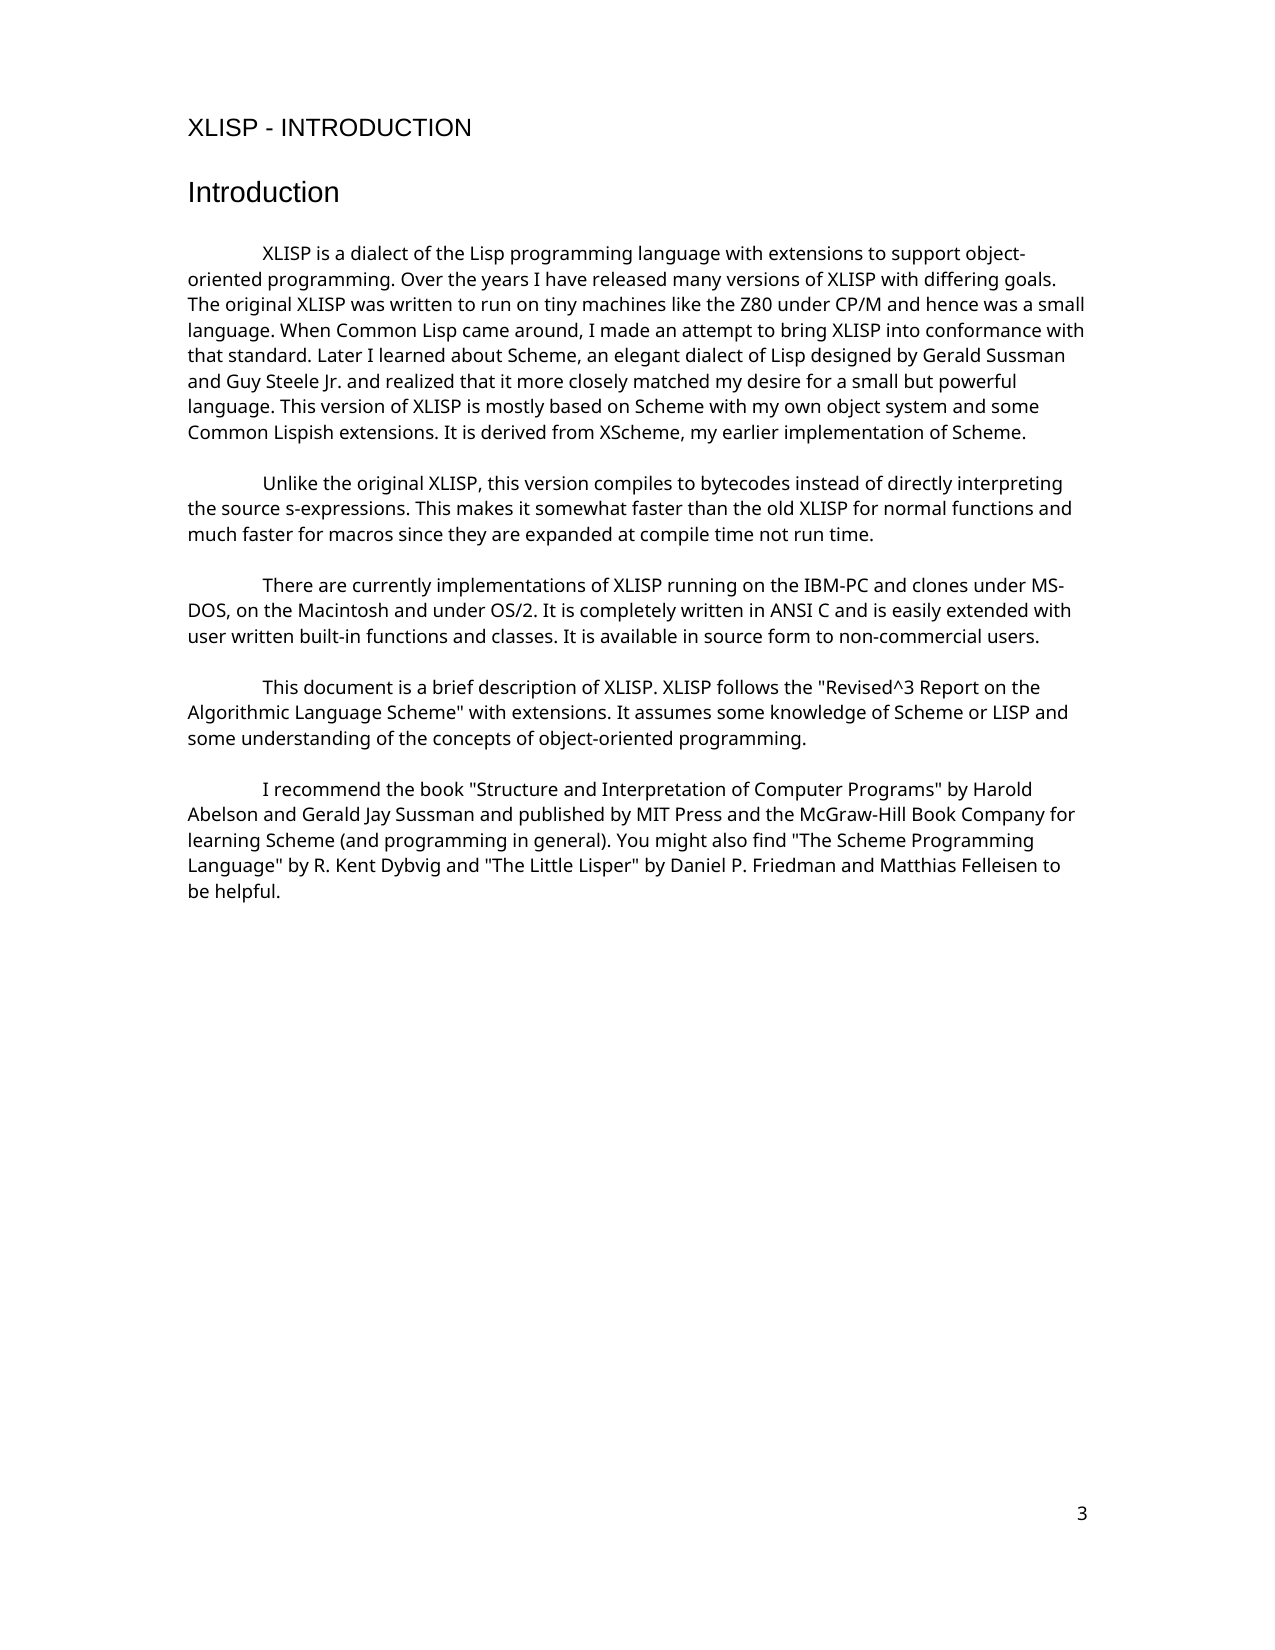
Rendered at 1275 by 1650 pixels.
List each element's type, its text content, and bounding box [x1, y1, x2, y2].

subtitle Introduction [187, 175, 1087, 208]
text There are currently implementations of XLISP running on the IBM-PC and clones under MS-DOS, on the Macintosh and under OS/2. It is completely written in ANSI C and is easily extended with user written built-in functions and classes. It is available in source form to non-commercial users. [187, 572, 1087, 649]
text I recommend the book "Structure and Interpretation of Computer Programs" by Harold Abelson and Gerald Jay Sussman and published by MIT Press and the McGraw-Hill Book Company for learning Scheme (and programming in general). You might also find "The Scheme Programming Language" by R. Kent Dybvig and "The Little Lisper" by Daniel P. Friedman and Matthias Felleisen to be helpful. [187, 776, 1087, 904]
text This document is a brief description of XLISP. XLISP follows the "Revised^3 Report on the Algorithmic Language Scheme" with extensions. It assumes some knowledge of Scheme or LISP and some understanding of the concepts of object-oriented programming. [187, 674, 1087, 751]
text XLISP is a dialect of the Lisp programming language with extensions to support object-oriented programming. Over the years I have released many versions of XLISP with differing goals. The original XLISP was written to run on tiny machines like the Z80 under CP/M and hence was a small language. When Common Lisp came around, I made an attempt to bring XLISP into conformance with that standard. Later I learned about Scheme, an elegant dialect of Lisp designed by Gerald Sussman and Guy Steele Jr. and realized that it more closely matched my desire for a small but powerful language. This version of XLISP is mostly based on Scheme with my own object system and some Common Lispish extensions. It is derived from XScheme, my earlier implementation of Scheme. [187, 240, 1087, 444]
text Unlike the original XLISP, this version compiles to bytecodes instead of directly interpreting the source s-expressions. This makes it somewhat faster than the old XLISP for normal functions and much faster for macros since they are expanded at compile time not run time. [187, 470, 1087, 547]
